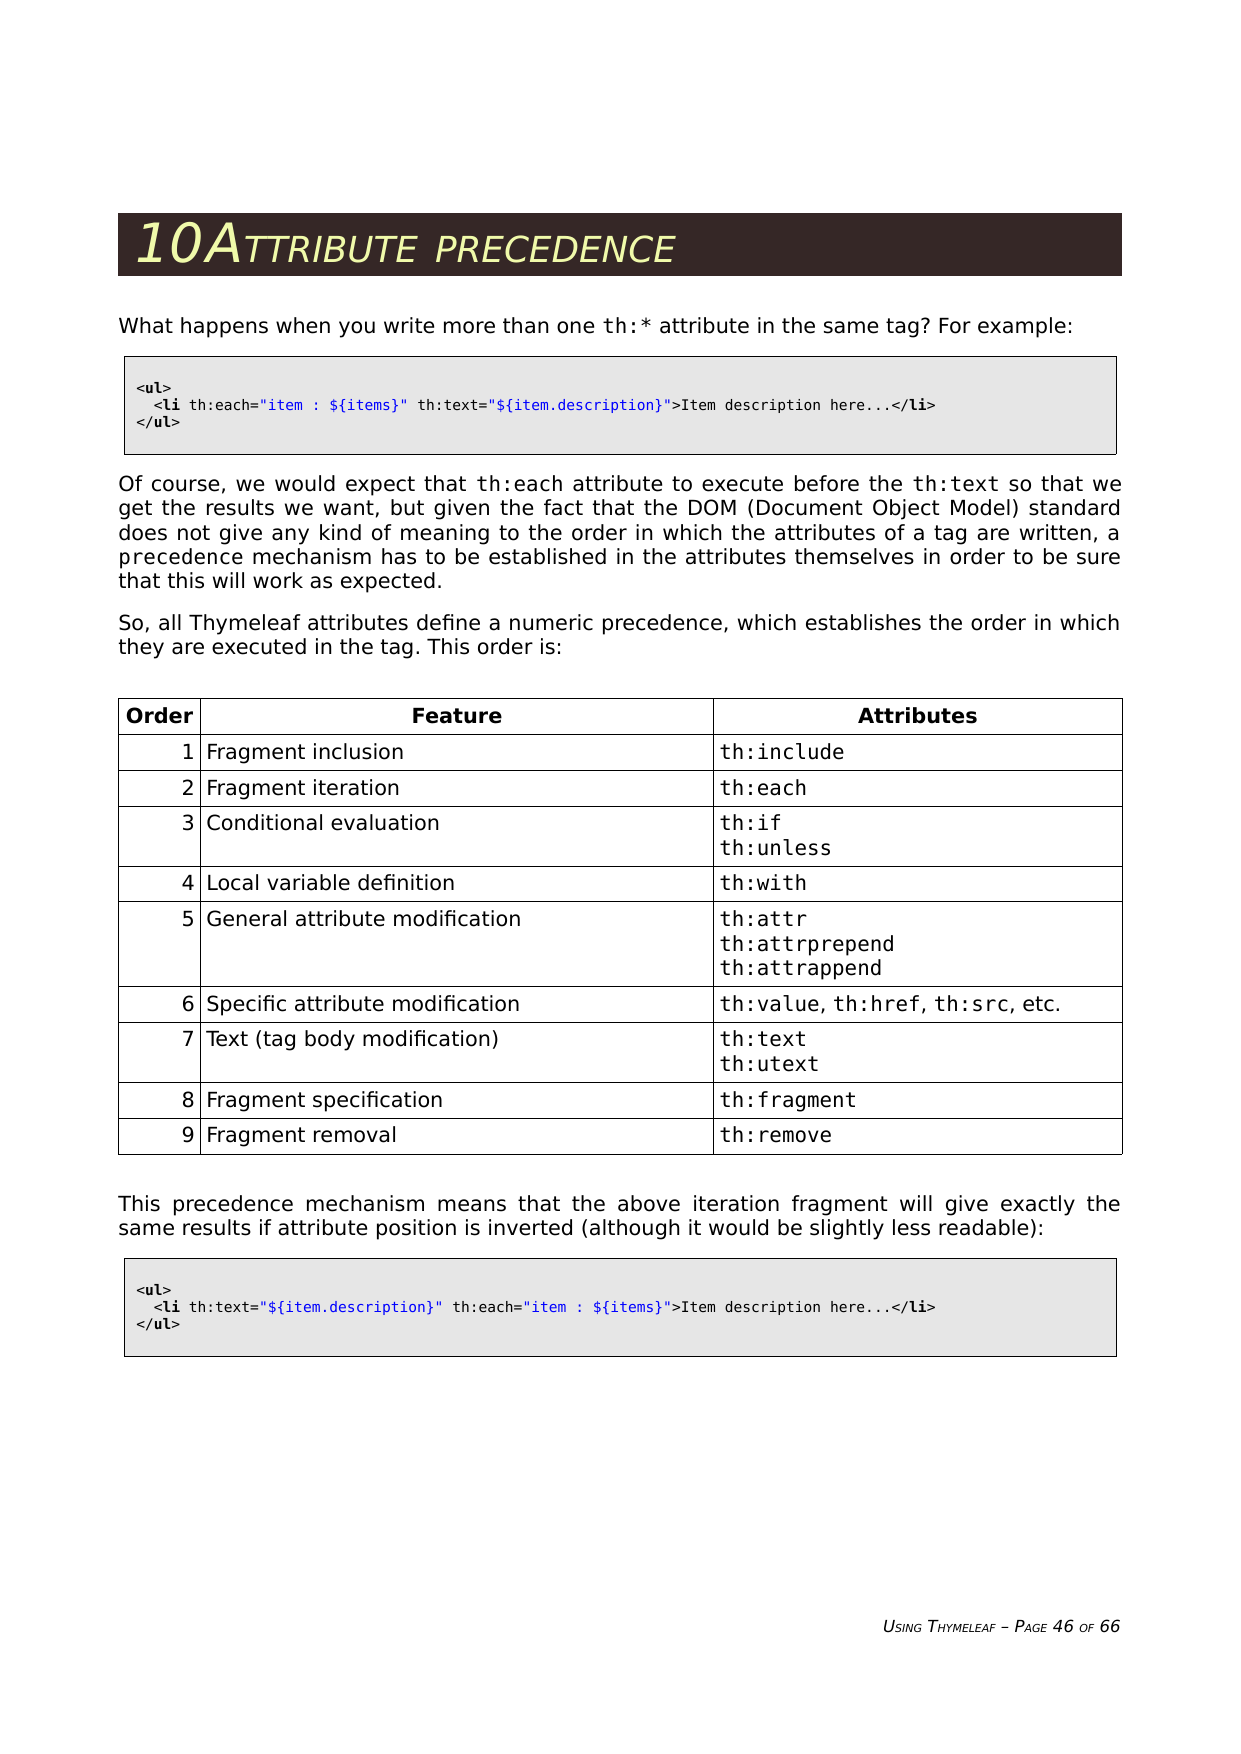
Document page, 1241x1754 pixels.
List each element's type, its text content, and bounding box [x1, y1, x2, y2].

text <ul> <li th:text="${item.description}" th:each="item : ${items}">Item description here...</li> </ul> [125, 1259, 1116, 1356]
text Of course, we would expect that th:each attribute to execute before the th:text so that we get the results we want, but given the fact that the DOM (Document Object Model) standard does not give any kind of meaning to the order in which the attributes of a tag are written, a precedence mechanism has to be established in the attributes themselves in order to be sure that this will work as expected. [118, 472, 1122, 593]
table_cell 7 [119, 1023, 200, 1082]
table_cell Fragment removal [201, 1119, 713, 1153]
table_cell th:text th:utext [714, 1023, 1122, 1082]
table_header Attributes [714, 699, 1122, 734]
table_cell th:each [714, 771, 1122, 806]
table_cell Text (tag body modification) [201, 1023, 713, 1082]
table_cell Conditional evaluation [201, 807, 713, 866]
table_cell th:value, th:href, th:src, etc. [714, 987, 1122, 1022]
table_cell Local variable definition [201, 867, 713, 901]
table_cell 5 [119, 902, 200, 986]
table_cell th:remove [714, 1119, 1122, 1153]
table_cell Fragment specification [201, 1083, 713, 1118]
table_cell 2 [119, 771, 200, 806]
table_cell 6 [119, 987, 200, 1022]
table_cell th:fragment [714, 1083, 1122, 1118]
table_cell Fragment inclusion [201, 735, 713, 770]
table_cell General attribute modification [201, 902, 713, 986]
table_cell th:if th:unless [714, 807, 1122, 866]
table_cell 8 [119, 1083, 200, 1118]
table_header Order [119, 699, 200, 734]
text <ul> <li th:each="item : ${items}" th:text="${item.description}">Item description here...</li> </ul> [125, 357, 1116, 454]
table_cell th:include [714, 735, 1122, 770]
subtitle Attribute precedence [118, 213, 1122, 276]
text So, all Thymeleaf attributes define a numeric precedence, which establishes the order in which they are executed in the tag. This order is: [118, 611, 1122, 660]
table_cell Specific attribute modification [201, 987, 713, 1022]
table_cell 3 [119, 807, 200, 866]
table_header Feature [201, 699, 713, 734]
table_cell Fragment iteration [201, 771, 713, 806]
text This precedence mechanism means that the above iteration fragment will give exactly the same results if attribute position is inverted (although it would be slightly less readable): [118, 1192, 1122, 1240]
table_cell th:attr th:attrprepend th:attrappend [714, 902, 1122, 986]
text What happens when you write more than one th:* attribute in the same tag? For example: [118, 314, 1122, 338]
table_cell 9 [119, 1119, 200, 1153]
table_cell 1 [119, 735, 200, 770]
table_cell 4 [119, 867, 200, 901]
table_cell th:with [714, 867, 1122, 901]
